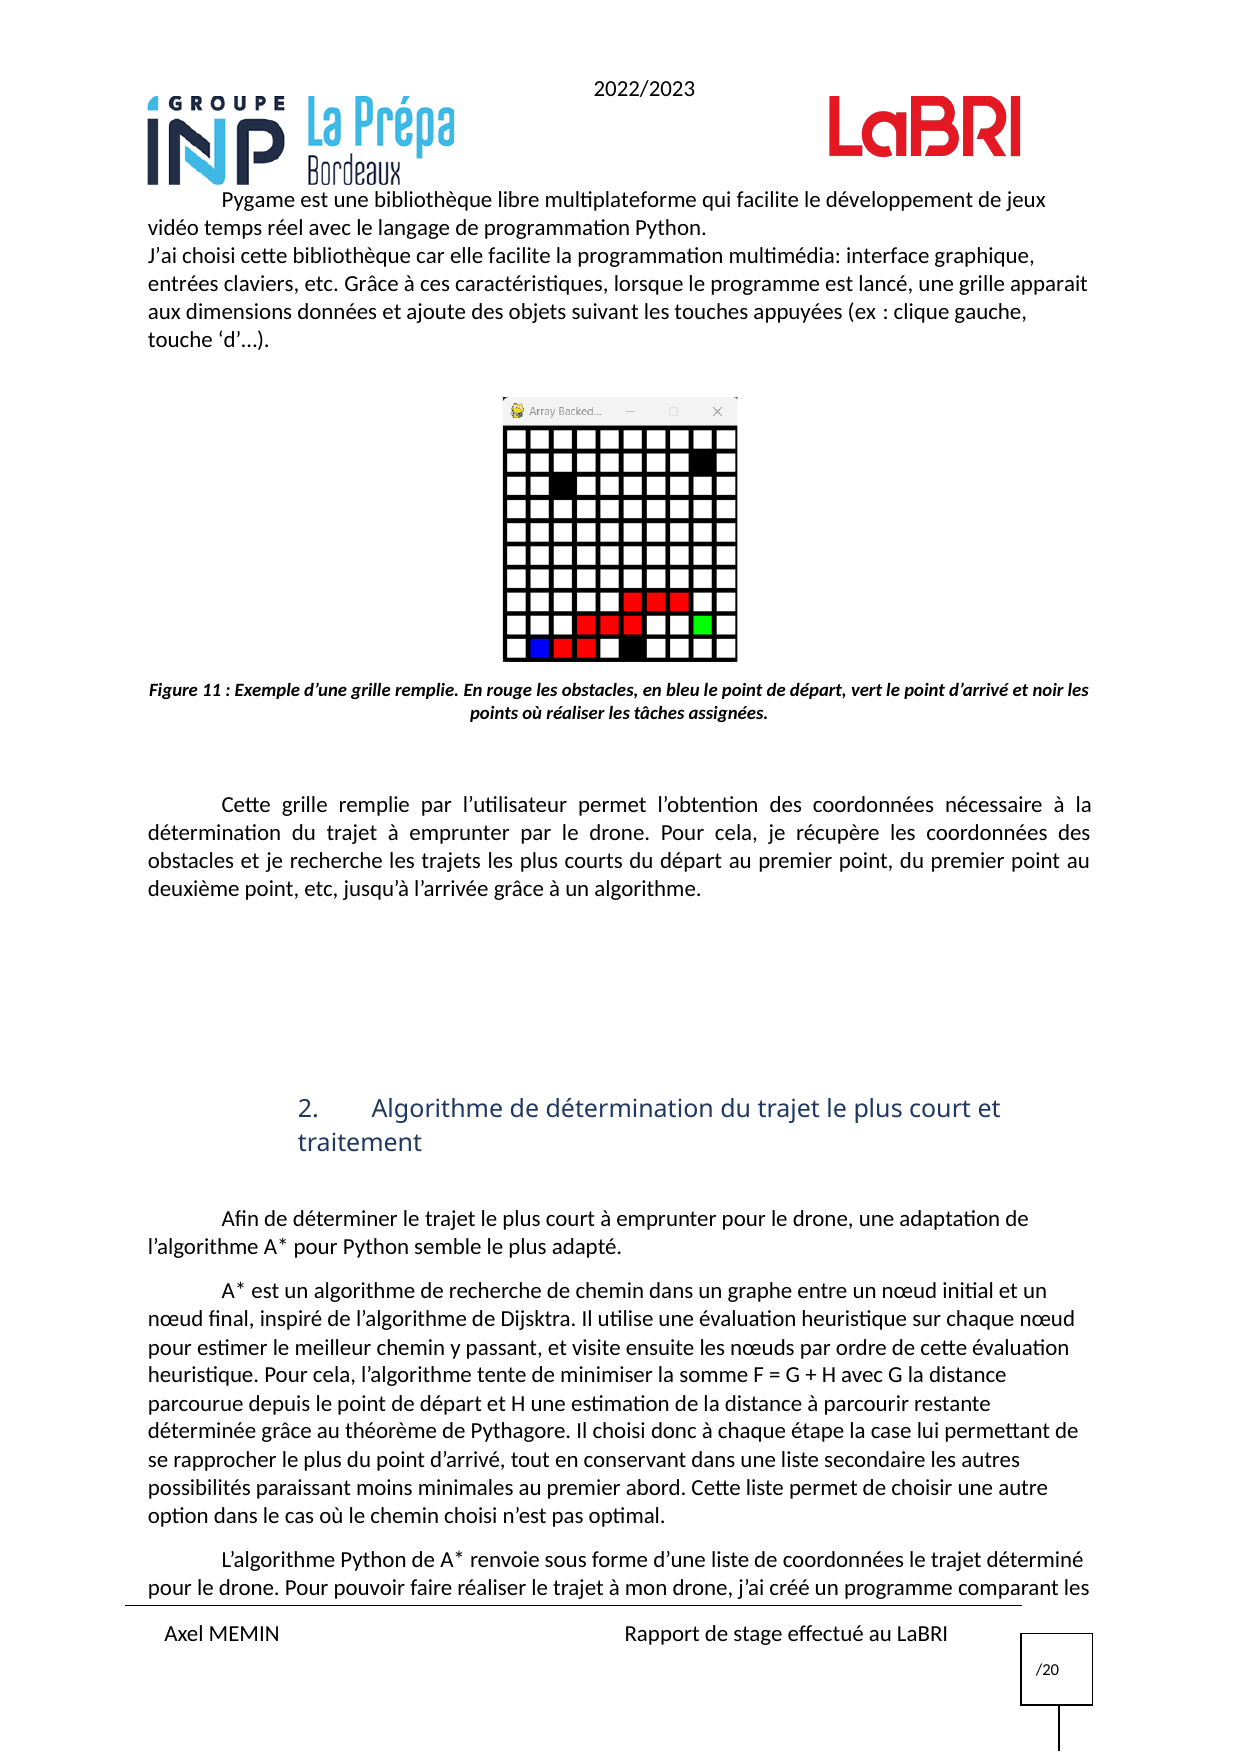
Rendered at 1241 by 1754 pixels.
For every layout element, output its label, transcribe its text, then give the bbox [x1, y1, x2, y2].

text Cette grille remplie par l’utilisateur permet l’obtention des coordonnées nécessaire à la détermination du trajet à emprunter par le drone. Pour cela, je récupère les coordonnées des obstacles et je recherche les trajets les plus courts du départ au premier point, du premier point au deuxième point, etc, jusqu’à l’arrivée grâce à un algorithme. [148, 790, 1093, 902]
text A* est un algorithme de recherche de chemin dans un graphe entre un nœud initial et un nœud final, inspiré de l’algorithme de Dijsktra. Il utilise une évaluation heuristique sur chaque nœud pour estimer le meilleur chemin y passant, et visite ensuite les nœuds par ordre de cette évaluation heuristique. Pour cela, l’algorithme tente de minimiser la somme F = G + H avec G la distance parcourue depuis le point de départ et H une estimation de la distance à parcourir restante déterminée grâce au théorème de Pythagore. Il choisi donc à chaque étape la case lui permettant de se rapprocher le plus du point d’arrivé, tout en conservant dans une liste secondaire les autres possibilités paraissant moins minimales au premier abord. Cette liste permet de choisir une autre option dans le cas où le chemin choisi n’est pas optimal. [148, 1277, 1093, 1529]
text Figure 11 : Exemple d’une grille remplie. En rouge les obstacles, en bleu le point de départ, vert le point d’arrivé et noir les points où réaliser les tâches assignées. [148, 678, 1093, 724]
text J’ai choisi cette bibliothèque car elle facilite la programmation multimédia: interface graphique, entrées claviers, etc. Grâce à ces caractéristiques, lorsque le programme est lancé, une grille apparait aux dimensions données et ajoute des objets suivant les touches appuyées (ex : clique gauche, touche ‘d’…). [148, 241, 1093, 353]
text L’algorithme Python de A* renvoie sous forme d’une liste de coordonnées le trajet déterminé pour le drone. Pour pouvoir faire réaliser le trajet à mon drone, j’ai créé un programme comparant les [148, 1545, 1093, 1601]
subtitle Algorithme de détermination du trajet le plus court et traitement [298, 1091, 1093, 1159]
text Pygame est une bibliothèque libre multiplateforme qui facilite le développement de jeux vidéo temps réel avec le langage de programmation Python. [148, 185, 1093, 241]
text Afin de déterminer le trajet le plus court à emprunter pour le drone, une adaptation de l’algorithme A* pour Python semble le plus adapté. [148, 1204, 1093, 1260]
